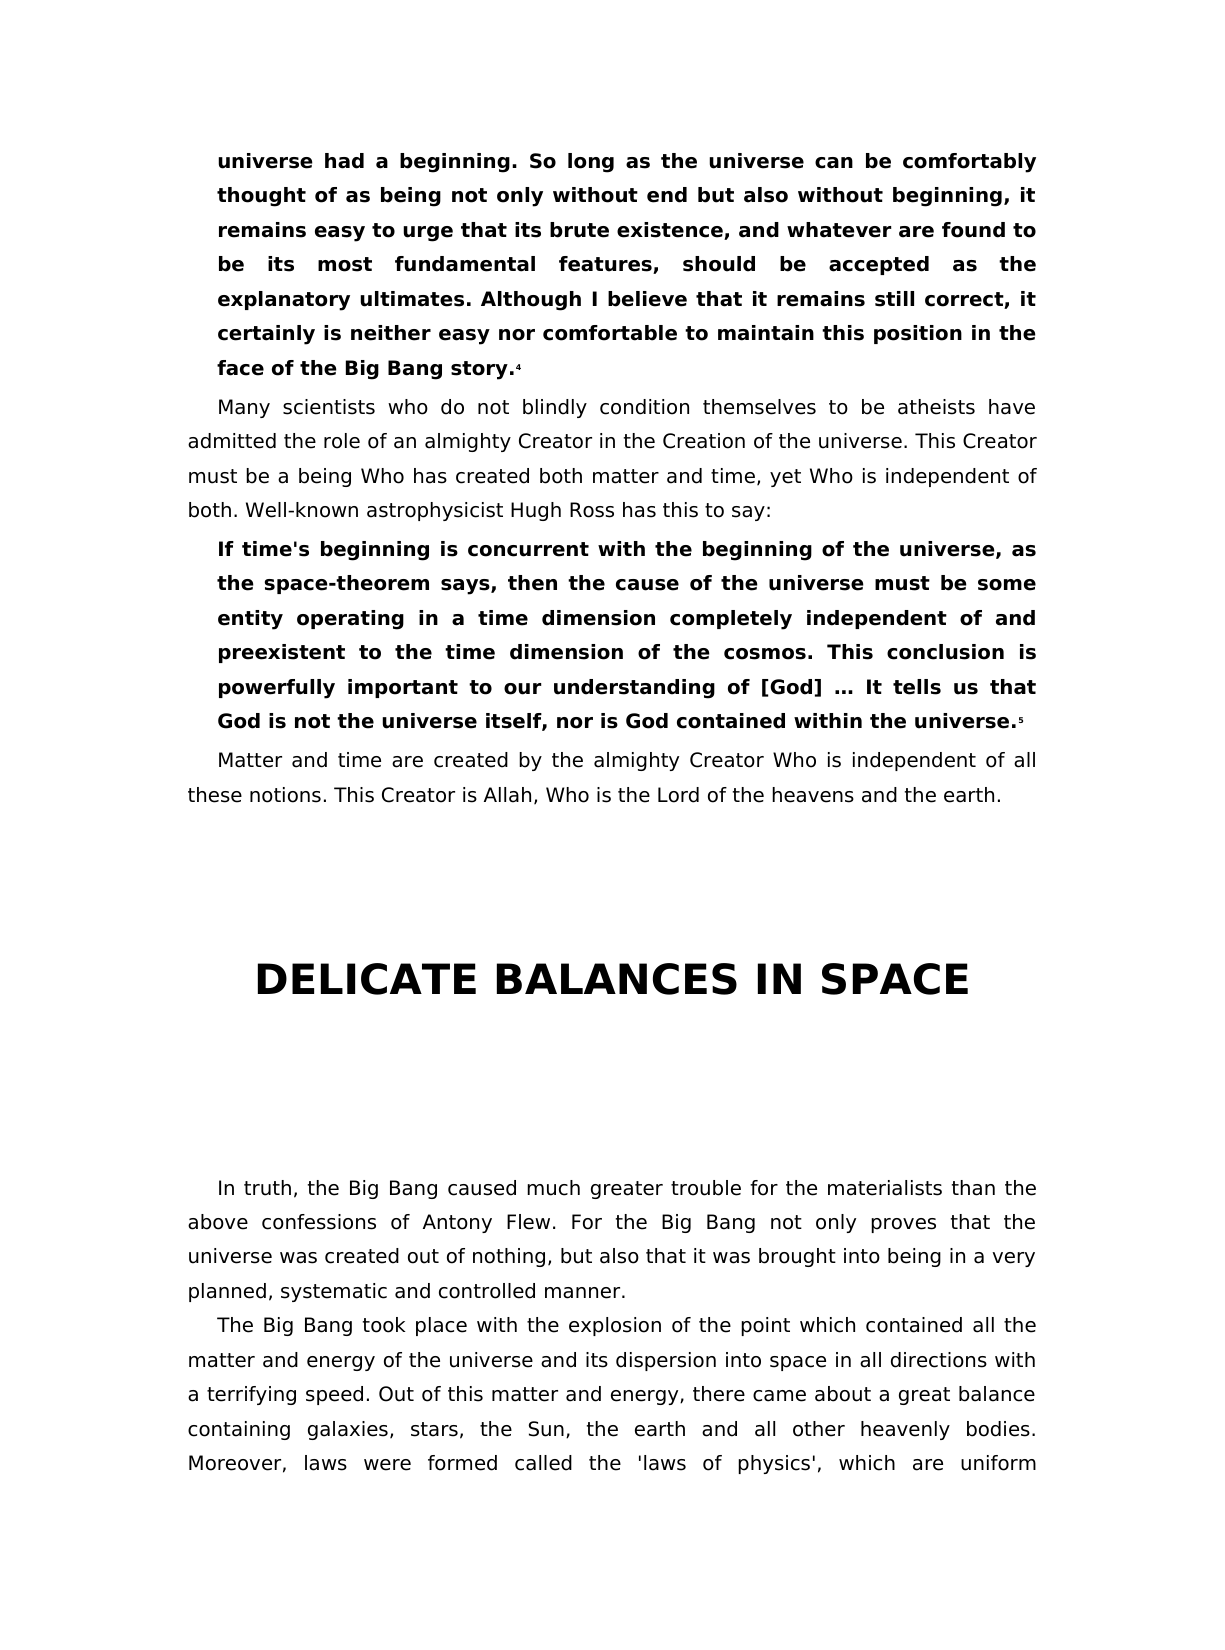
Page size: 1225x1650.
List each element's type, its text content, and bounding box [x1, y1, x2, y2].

text universe had a beginning. So long as the universe can be comfortably thought of as being not only without end but also without beginning, it remains easy to urge that its brute existence, and whatever are found to be its most fundamental features, should be accepted as the explanatory ultimates. Although I believe that it remains still correct, it certainly is neither easy nor comfortable to maintain this position in the face of the Big Bang story.4 [217, 150, 1037, 380]
text The Big Bang took place with the explosion of the point which contained all the matter and energy of the universe and its dispersion into space in all directions with a terrifying speed. Out of this matter and energy, there came about a great balance containing galaxies, stars, the Sun, the earth and all other heavenly bodies. Moreover, laws were formed called the 'laws of physics', which are uniform [187, 1314, 1037, 1475]
text In truth, the Big Bang caused much greater trouble for the materialists than the above confessions of Antony Flew. For the Big Bang not only proves that the universe was created out of nothing, but also that it was brought into being in a very planned, systematic and controlled manner. [187, 1177, 1037, 1303]
text DELICATE BALANCES IN SPACE [187, 956, 1037, 1005]
text Many scientists who do not blindly condition themselves to be atheists have admitted the role of an almighty Creator in the Creation of the universe. This Creator must be a being Who has created both matter and time, yet Who is independent of both. Well-known astrophysicist Hugh Ross has this to say: [187, 396, 1037, 522]
text Matter and time are created by the almighty Creator Who is independent of all these notions. This Creator is Allah, Who is the Lord of the heavens and the earth. [187, 749, 1037, 807]
text If time's beginning is concurrent with the beginning of the universe, as the space-theorem says, then the cause of the universe must be some entity operating in a time dimension completely independent of and preexistent to the time dimension of the cosmos. This conclusion is powerfully important to our understanding of [God] … It tells us that God is not the universe itself, nor is God contained within the universe.5 [217, 538, 1037, 733]
